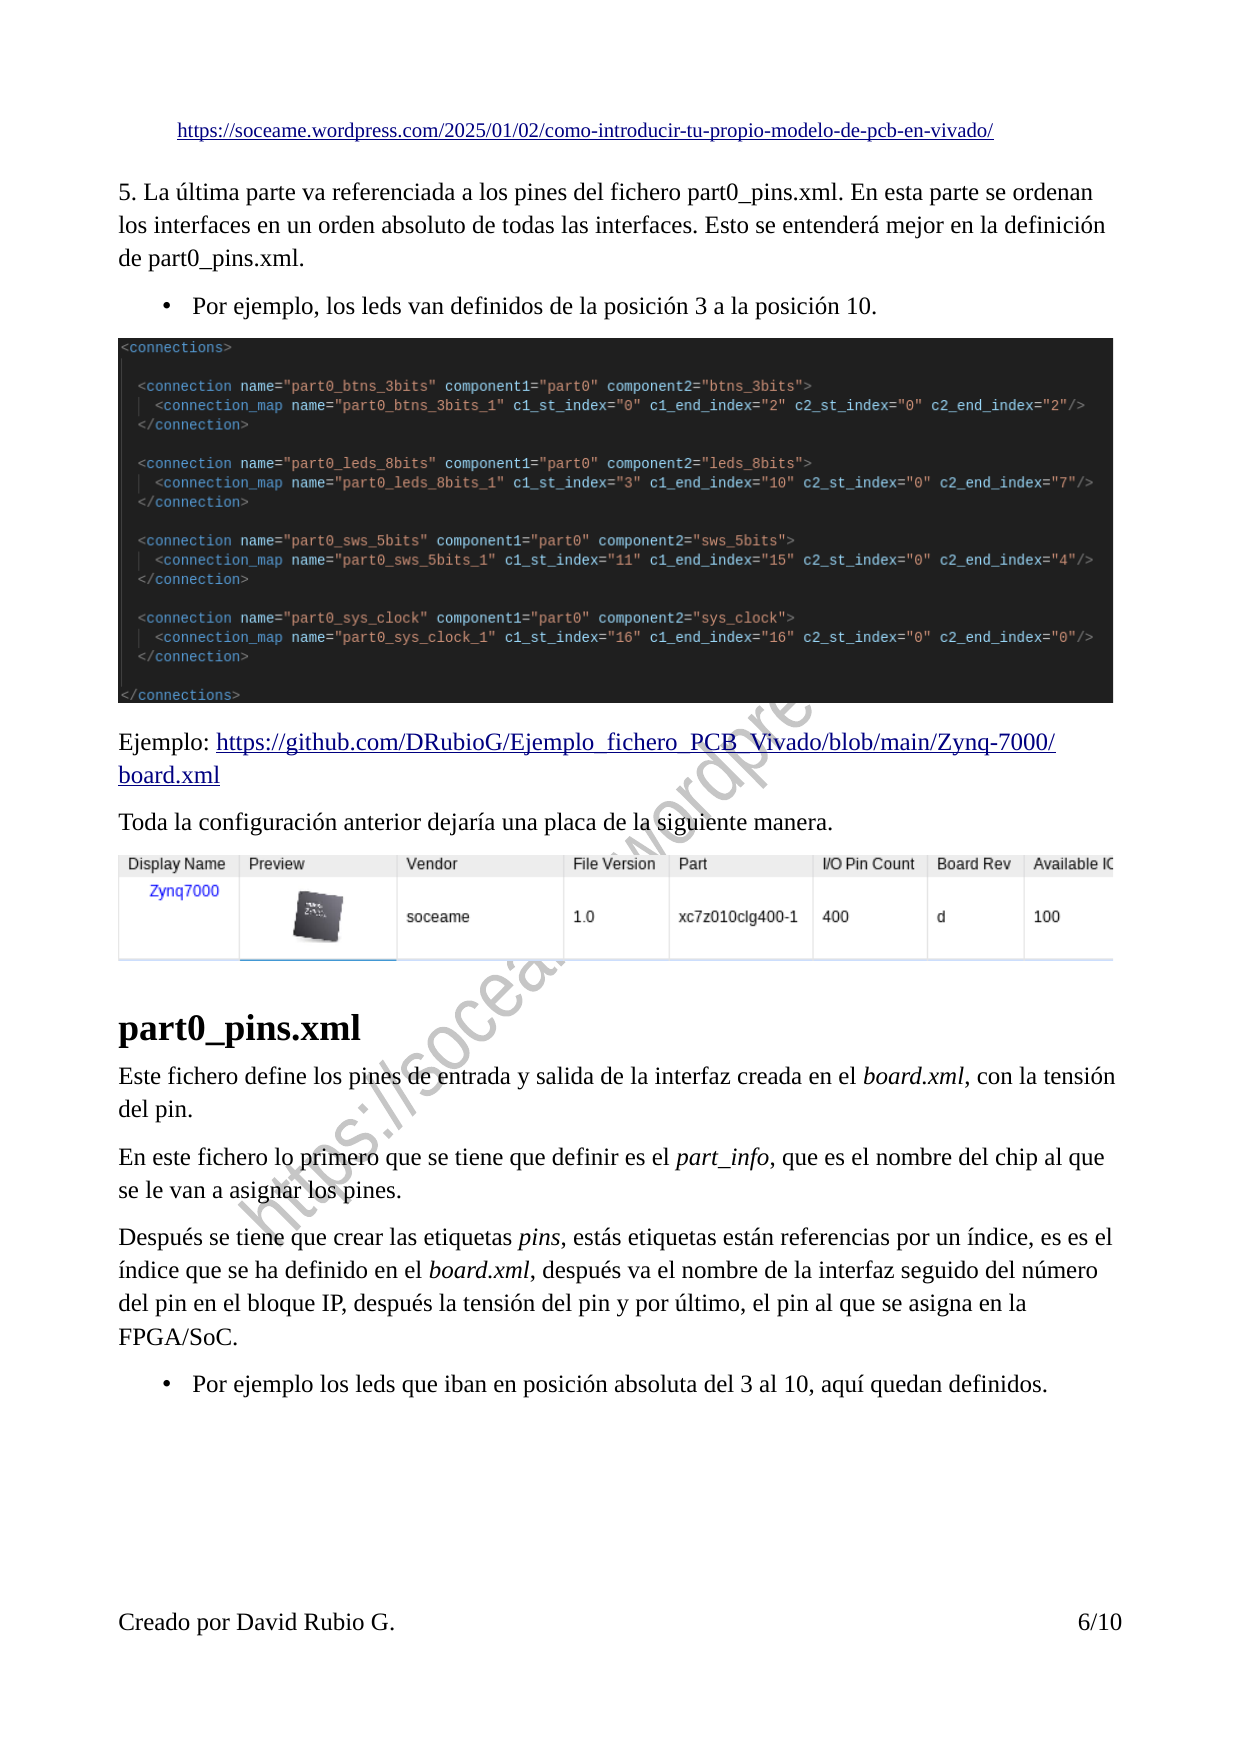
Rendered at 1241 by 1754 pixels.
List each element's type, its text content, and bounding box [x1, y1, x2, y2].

list Por ejemplo, los leds van definidos de la posición 3 a la posición 10. [162, 291, 1122, 319]
list Por ejemplo los leds que iban en posición absoluta del 3 al 10, aquí quedan definidos. [162, 1369, 1122, 1398]
text Este fichero define los pines de entrada y salida de la interfaz creada en el board.xml, con la tensión del pin. [118, 1061, 1122, 1123]
text Toda la configuración anterior dejaría una placa de la siguiente manera. [684, 807, 1122, 836]
picture [118, 338, 1114, 703]
text En este fichero lo primero que se tiene que definir es el part_info, que es el nombre del chip al que se le van a asignar los pines. [118, 1142, 371, 1204]
text En este fichero lo primero que se tiene que definir es el part_info, que es el nombre del chip al que se le van a asignar los pines. [338, 1142, 1122, 1204]
text Ejemplo: https://github.com/DRubioG/Ejemplo_fichero_PCB_Vivado/blob/main/Zynq-7000/board.xml [754, 727, 1122, 788]
picture [118, 855, 1114, 961]
text Toda la configuración anterior dejaría una placa de la siguiente manera. [118, 807, 663, 836]
text 5. La última parte va referenciada a los pines del fichero part0_pins.xml. En esta parte se ordenan los interfaces en un orden absoluto de todas las interfaces. Esto se entenderá mejor en la definición de part0_pins.xml. [118, 177, 1122, 272]
text Después se tiene que crear las etiquetas pins, estás etiquetas están referencias por un índice, es es el índice que se ha definido en el board.xml, después va el nombre de la interfaz seguido del número del pin en el bloque IP, después la tensión del pin y por último, el pin al que se asigna en la FPGA/SoC. [118, 1222, 1122, 1350]
text Ejemplo: https://github.com/DRubioG/Ejemplo_fichero_PCB_Vivado/blob/main/Zynq-7000/board.xml [118, 727, 763, 788]
subtitle part0_pins.xml [118, 1006, 1122, 1049]
